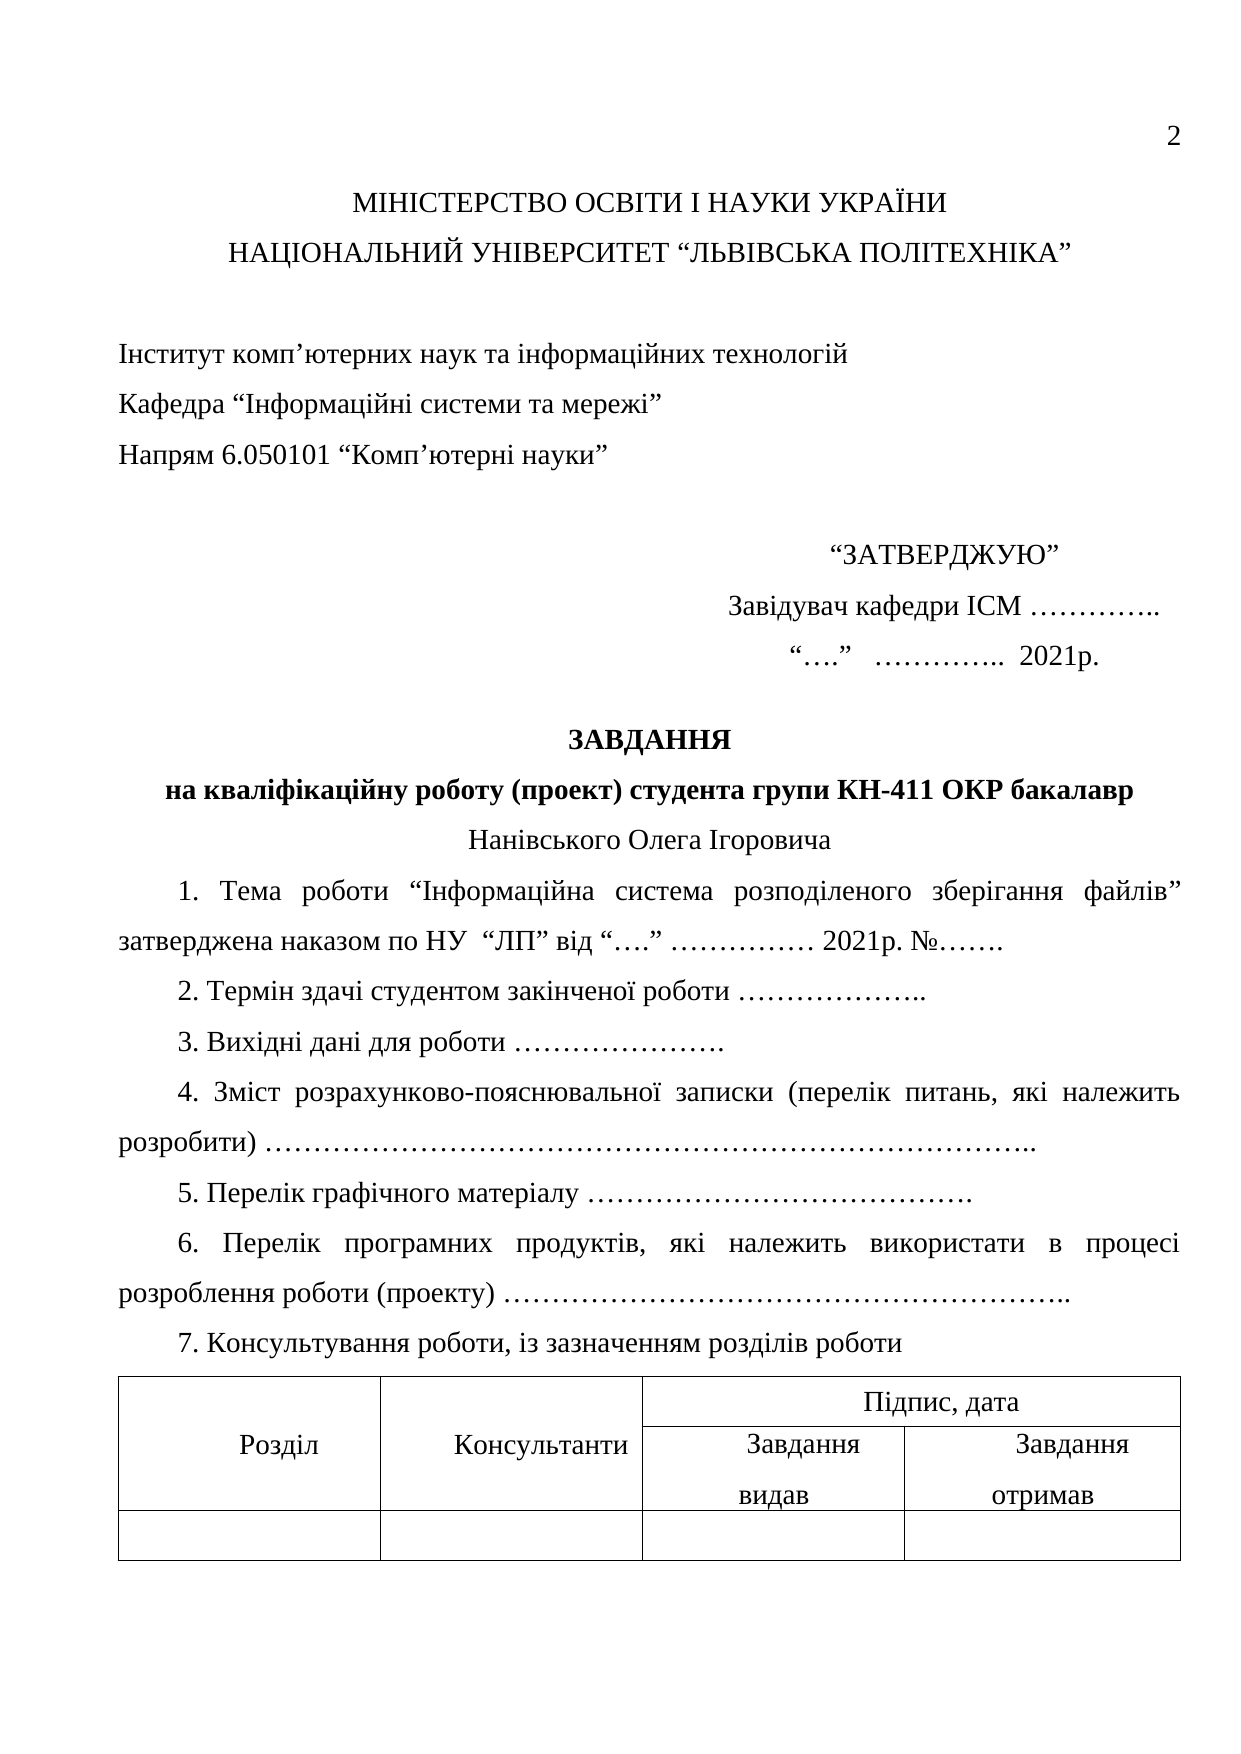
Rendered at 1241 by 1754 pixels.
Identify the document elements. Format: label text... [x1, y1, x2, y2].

table_cell Завдання видав [643, 1427, 904, 1510]
text Інститут комп’ютерних наук та інформаційних технологій [118, 336, 1181, 370]
table_cell [119, 1511, 380, 1560]
text 7. Консультування роботи, із зазначенням розділів роботи [118, 1326, 1181, 1359]
text 6. Перелік програмних продуктів, які належить використати в процесі розроблення роботи (проекту) ………………………………………………….. [118, 1225, 1181, 1309]
text Кафедра “Інформаційні системи та мережі” [118, 386, 1181, 420]
text Нанівського Олега Ігоровича [118, 822, 1181, 856]
text 5. Перелік графічного матеріалу …………………………………. [118, 1175, 1181, 1208]
text 1. Тема роботи “Інформаційна система розподіленого зберігання файлів” затверджена наказом по НУ “ЛП” від “….” …………… 2021р. №……. [118, 873, 1181, 957]
text 2. Термін здачі студентом закінченої роботи ……………….. [118, 973, 1181, 1007]
text НАЦІОНАЛЬНИЙ УНІВЕРСИТЕТ “ЛЬВІВСЬКА ПОЛІТЕХНІКА” [118, 236, 1181, 269]
text 3. Вихідні дані для роботи …………………. [118, 1024, 1181, 1057]
table_header Підпис, дата [643, 1377, 1180, 1426]
text 4. Зміст розрахунково-пояснювальної записки (перелік питань, які належить розробити) …………………………………………………………………….. [118, 1074, 1181, 1158]
text МІНІСТЕРСТВО ОСВІТИ І НАУКИ УКРАЇНИ [118, 185, 1181, 219]
table_cell Завдання отримав [905, 1427, 1180, 1510]
table_header Розділ [119, 1377, 380, 1510]
table_header Консультанти [381, 1377, 642, 1510]
text ЗАВДАННЯ [118, 722, 1181, 755]
table_cell [381, 1511, 642, 1560]
table_cell [905, 1511, 1180, 1560]
table_header “ЗАТВЕРДЖУЮ” Завідувач кафедри ІСМ ………….. “….” ………….. 2021р. [649, 487, 1180, 722]
text на кваліфікаційну роботу (проект) студента групи КН-411 ОКР бакалавр [118, 772, 1181, 806]
table_cell [643, 1511, 904, 1560]
text Напрям 6.050101 “Комп’ютерні науки” [118, 437, 1181, 470]
